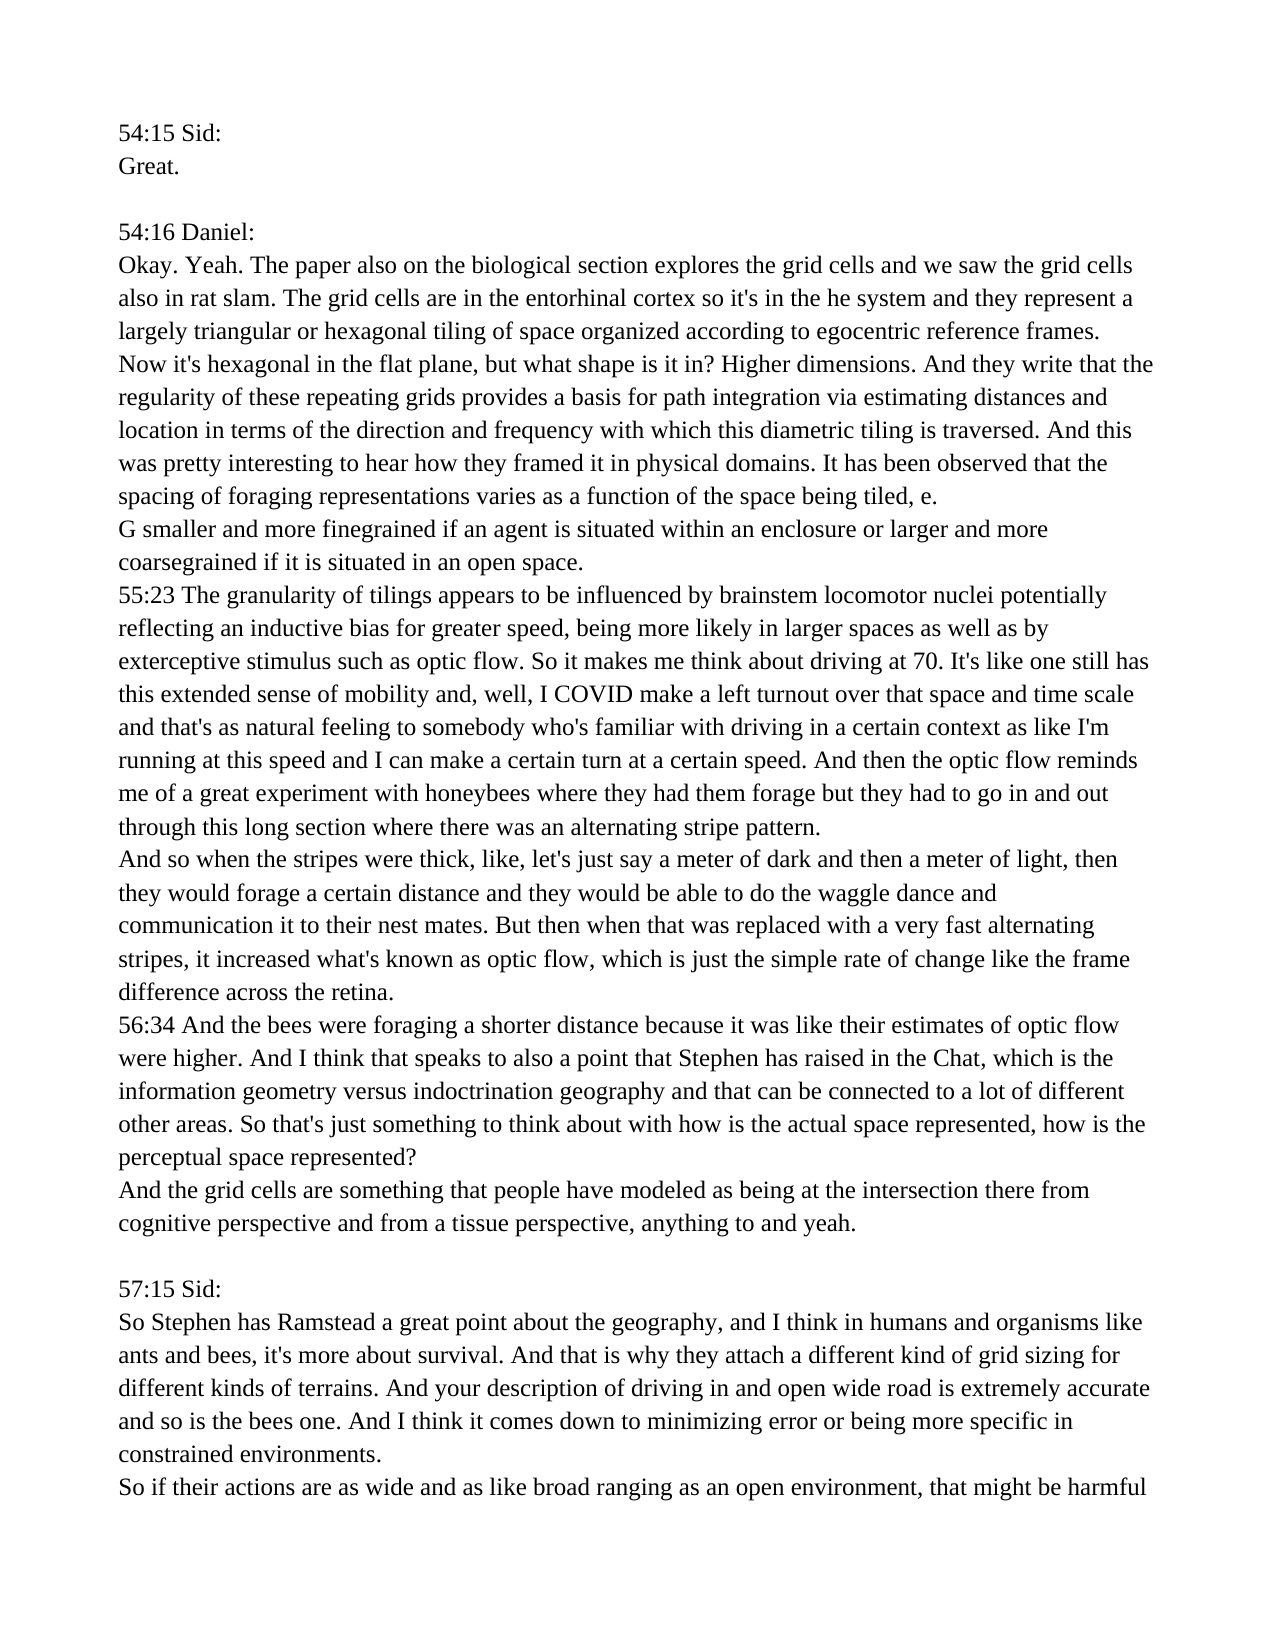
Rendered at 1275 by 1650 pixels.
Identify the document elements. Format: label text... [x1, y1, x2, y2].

text So if their actions are as wide and as like broad ranging as an open environment, that might be harmful [118, 1472, 1157, 1501]
text 55:23 The granularity of tilings appears to be influenced by brainstem locomotor nuclei potentially reflecting an inductive bias for greater speed, being more likely in larger spaces as well as by exterceptive stimulus such as optic flow. So it makes me think about driving at 70. It's like one still has this extended sense of mobility and, well, I COVID make a left turnout over that space and time scale and that's as natural feeling to somebody who's familiar with driving in a certain context as like I'm running at this speed and I can make a certain turn at a certain speed. And then the optic flow reminds me of a great experiment with honeybees where they had them forage but they had to go in and out through this long section where there was an alternating stripe pattern. [118, 580, 1157, 840]
text Now it's hexagonal in the flat plane, but what shape is it in? Higher dimensions. And they write that the regularity of these repeating grids provides a basis for path integration via estimating distances and location in terms of the direction and frequency with which this diametric tiling is traversed. And this was pretty interesting to hear how they framed it in physical domains. It has been observed that the spacing of foraging representations varies as a function of the space being tiled, e. [118, 349, 1157, 510]
text Great. [118, 151, 1157, 180]
text 56:34 And the bees were foraging a shorter distance because it was like their estimates of optic flow were higher. And I think that speaks to also a point that Stephen has raised in the Chat, which is the information geometry versus indoctrination geography and that can be connected to a lot of different other areas. So that's just something to think about with how is the actual space represented, how is the perceptual space represented? [118, 1010, 1157, 1171]
text So Stephen has Ramstead a great point about the geography, and I think in humans and organisms like ants and bees, it's more about survival. And that is why they attach a different kind of grid sizing for different kinds of terrains. And your description of driving in and open wide road is extremely accurate and so is the bees one. And I think it comes down to minimizing error or being more specific in constrained environments. [118, 1307, 1157, 1468]
text 54:16 Daniel: [118, 217, 1157, 246]
text 57:15 Sid: [118, 1274, 1157, 1303]
text 54:15 Sid: [118, 118, 1157, 147]
text G smaller and more finegrained if an agent is situated within an enclosure or larger and more coarsegrained if it is situated in an open space. [118, 514, 1157, 576]
text And the grid cells are something that people have modeled as being at the intersection there from cognitive perspective and from a tissue perspective, anything to and yeah. [118, 1175, 1157, 1237]
text And so when the stripes were thick, like, let's just say a meter of dark and then a meter of light, then they would forage a certain distance and they would be able to do the waggle dance and communication it to their nest mates. But then when that was replaced with a very fast alternating stripes, it increased what's known as optic flow, which is just the simple rate of change like the frame difference across the retina. [118, 844, 1157, 1005]
text Okay. Yeah. The paper also on the biological section explores the grid cells and we saw the grid cells also in rat slam. The grid cells are in the entorhinal cortex so it's in the he system and they represent a largely triangular or hexagonal tiling of space organized according to egocentric reference frames. [118, 250, 1157, 345]
